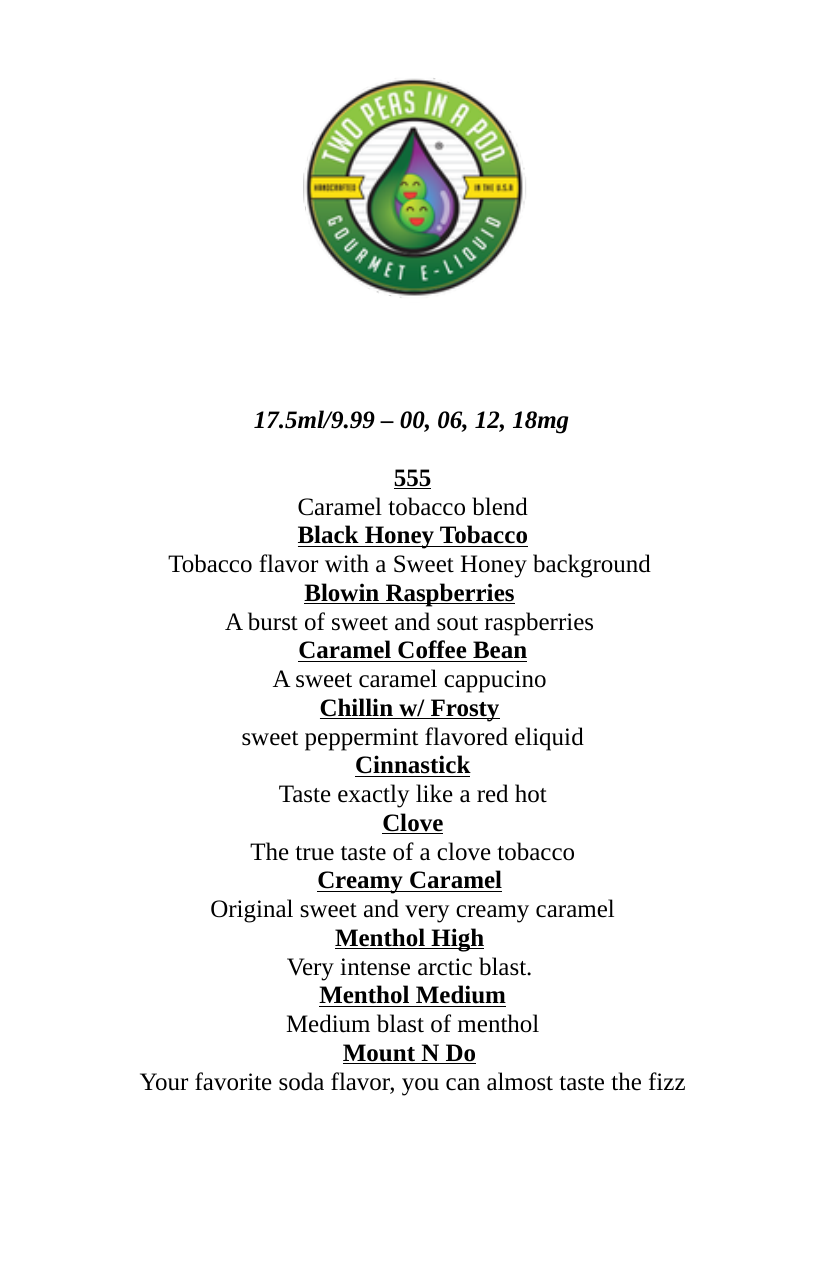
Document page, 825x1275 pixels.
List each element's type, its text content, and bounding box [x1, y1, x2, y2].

text A burst of sweet and sout raspberries [118, 607, 707, 636]
text Taste exactly like a red hot [118, 779, 707, 808]
picture [274, 50, 551, 326]
text A sweet caramel cappucino [118, 664, 707, 693]
text The true taste of a clove tobacco [118, 837, 707, 866]
text Chillin w/ Frosty [118, 693, 707, 722]
text Black Honey Tobacco [118, 521, 707, 549]
text Medium blast of menthol [118, 1009, 707, 1038]
text Cinnastick [118, 751, 707, 779]
text Mount N Do [118, 1038, 707, 1067]
text Clove [118, 808, 707, 837]
text 555 [118, 463, 707, 492]
text sweet peppermint flavored eliquid [118, 722, 707, 751]
text Caramel tobacco blend [118, 492, 707, 521]
text Very intense arctic blast. [118, 952, 707, 981]
text Caramel Coffee Bean [118, 636, 707, 664]
text Your favorite soda flavor, you can almost taste the fizz [118, 1067, 707, 1096]
text Creamy Caramel [118, 866, 707, 894]
text Menthol Medium [118, 981, 707, 1009]
text Original sweet and very creamy caramel [118, 894, 707, 923]
text Menthol High [118, 923, 707, 952]
text 17.5ml/9.99 – 00, 06, 12, 18mg [118, 406, 707, 434]
text Blowin Raspberries [118, 578, 707, 607]
text Tobacco flavor with a Sweet Honey background [118, 549, 707, 578]
